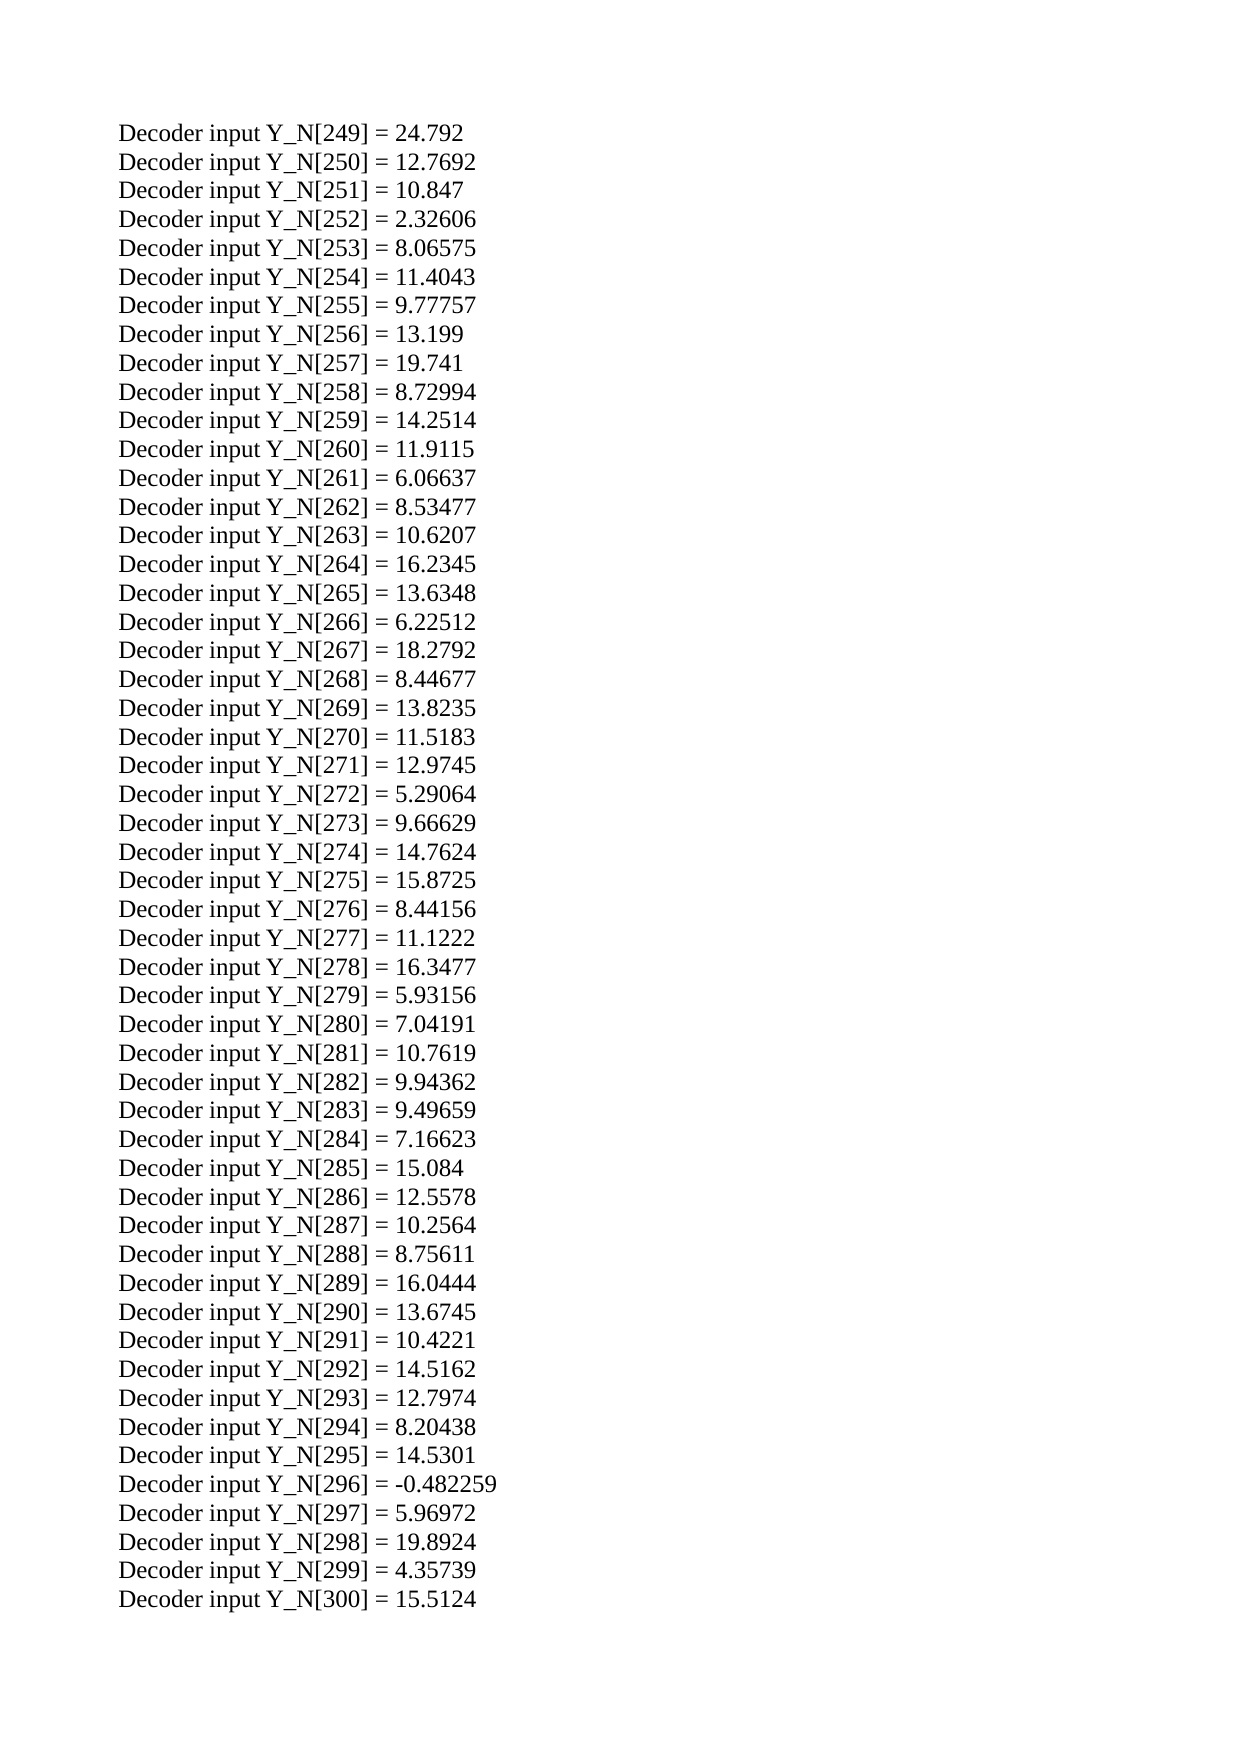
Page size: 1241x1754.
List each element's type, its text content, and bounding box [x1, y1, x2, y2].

text Decoder input Y_N[269] = 13.8235 [118, 693, 1122, 722]
text Decoder input Y_N[294] = 8.20438 [118, 1412, 1122, 1441]
text Decoder input Y_N[268] = 8.44677 [118, 664, 1122, 693]
text Decoder input Y_N[267] = 18.2792 [118, 636, 1122, 664]
text Decoder input Y_N[279] = 5.93156 [118, 981, 1122, 1009]
text Decoder input Y_N[277] = 11.1222 [118, 923, 1122, 952]
text Decoder input Y_N[257] = 19.741 [118, 348, 1122, 377]
text Decoder input Y_N[296] = -0.482259 [118, 1469, 1122, 1498]
text Decoder input Y_N[250] = 12.7692 [118, 147, 1122, 176]
text Decoder input Y_N[262] = 8.53477 [118, 492, 1122, 521]
text Decoder input Y_N[297] = 5.96972 [118, 1498, 1122, 1527]
text Decoder input Y_N[283] = 9.49659 [118, 1096, 1122, 1124]
text Decoder input Y_N[270] = 11.5183 [118, 722, 1122, 751]
text Decoder input Y_N[272] = 5.29064 [118, 779, 1122, 808]
text Decoder input Y_N[284] = 7.16623 [118, 1124, 1122, 1153]
text Decoder input Y_N[266] = 6.22512 [118, 607, 1122, 636]
text Decoder input Y_N[253] = 8.06575 [118, 233, 1122, 262]
text Decoder input Y_N[275] = 15.8725 [118, 866, 1122, 894]
text Decoder input Y_N[287] = 10.2564 [118, 1211, 1122, 1239]
text Decoder input Y_N[280] = 7.04191 [118, 1009, 1122, 1038]
text Decoder input Y_N[300] = 15.5124 [118, 1584, 1122, 1613]
text Decoder input Y_N[298] = 19.8924 [118, 1527, 1122, 1556]
text Decoder input Y_N[263] = 10.6207 [118, 521, 1122, 549]
text Decoder input Y_N[288] = 8.75611 [118, 1239, 1122, 1268]
text Decoder input Y_N[251] = 10.847 [118, 176, 1122, 204]
text Decoder input Y_N[273] = 9.66629 [118, 808, 1122, 837]
text Decoder input Y_N[259] = 14.2514 [118, 406, 1122, 434]
text Decoder input Y_N[299] = 4.35739 [118, 1556, 1122, 1584]
text Decoder input Y_N[286] = 12.5578 [118, 1182, 1122, 1211]
text Decoder input Y_N[252] = 2.32606 [118, 204, 1122, 233]
text Decoder input Y_N[256] = 13.199 [118, 319, 1122, 348]
text Decoder input Y_N[289] = 16.0444 [118, 1268, 1122, 1297]
text Decoder input Y_N[255] = 9.77757 [118, 291, 1122, 319]
text Decoder input Y_N[278] = 16.3477 [118, 952, 1122, 981]
text Decoder input Y_N[290] = 13.6745 [118, 1297, 1122, 1326]
text Decoder input Y_N[261] = 6.06637 [118, 463, 1122, 492]
text Decoder input Y_N[276] = 8.44156 [118, 894, 1122, 923]
text Decoder input Y_N[264] = 16.2345 [118, 549, 1122, 578]
text Decoder input Y_N[295] = 14.5301 [118, 1441, 1122, 1469]
text Decoder input Y_N[254] = 11.4043 [118, 262, 1122, 291]
text Decoder input Y_N[265] = 13.6348 [118, 578, 1122, 607]
text Decoder input Y_N[249] = 24.792 [118, 118, 1122, 147]
text Decoder input Y_N[285] = 15.084 [118, 1153, 1122, 1182]
text Decoder input Y_N[281] = 10.7619 [118, 1038, 1122, 1067]
text Decoder input Y_N[293] = 12.7974 [118, 1383, 1122, 1412]
text Decoder input Y_N[260] = 11.9115 [118, 434, 1122, 463]
text Decoder input Y_N[274] = 14.7624 [118, 837, 1122, 866]
text Decoder input Y_N[291] = 10.4221 [118, 1326, 1122, 1354]
text Decoder input Y_N[271] = 12.9745 [118, 751, 1122, 779]
text Decoder input Y_N[292] = 14.5162 [118, 1354, 1122, 1383]
text Decoder input Y_N[258] = 8.72994 [118, 377, 1122, 406]
text Decoder input Y_N[282] = 9.94362 [118, 1067, 1122, 1096]
